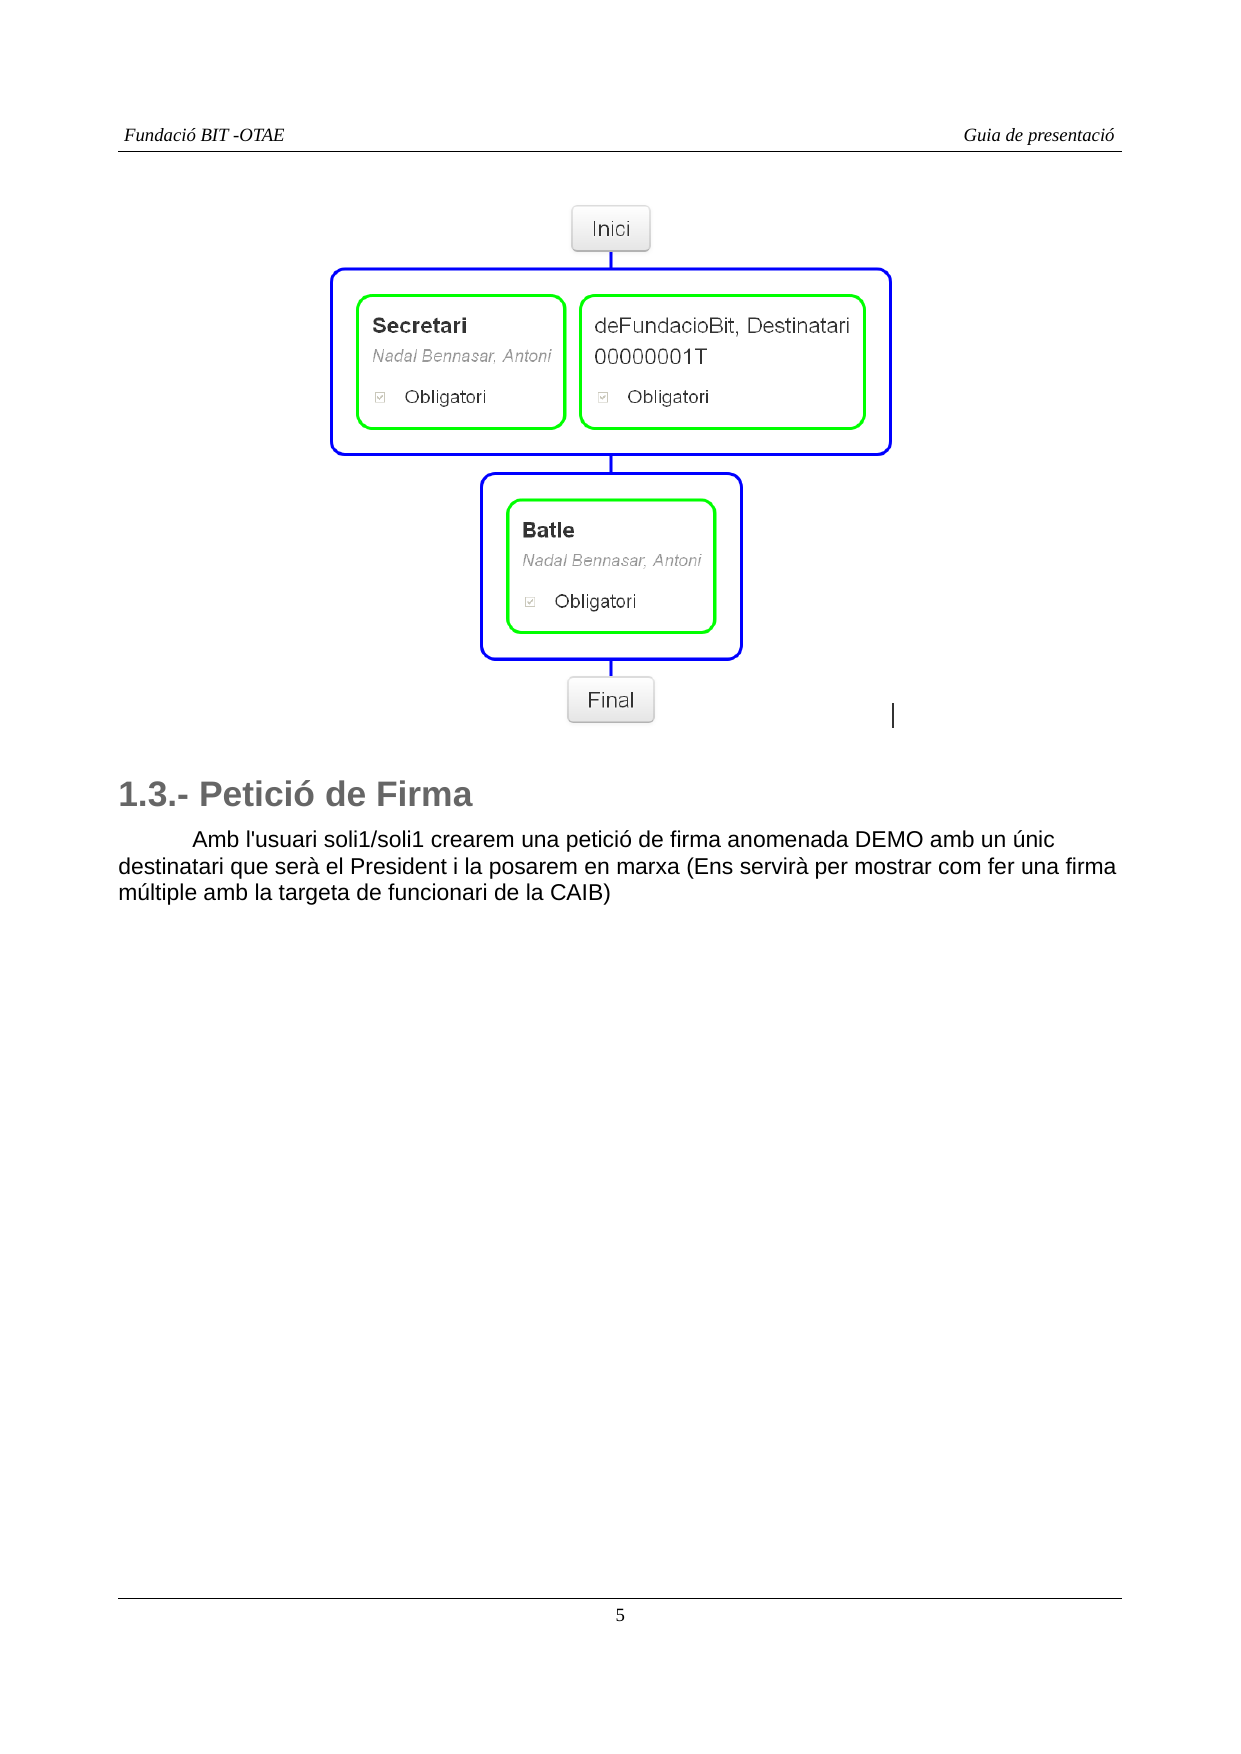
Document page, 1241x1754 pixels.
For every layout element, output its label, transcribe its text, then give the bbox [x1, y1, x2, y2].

picture [292, 175, 949, 736]
text Amb l'usuari soli1/soli1 crearem una petició de firma anomenada DEMO amb un únic destinatari que serà el President i la posarem en marxa (Ens servirà per mostrar com fer una firma múltiple amb la targeta de funcionari de la CAIB) [118, 826, 1122, 906]
subtitle Petició de Firma [118, 773, 1122, 814]
